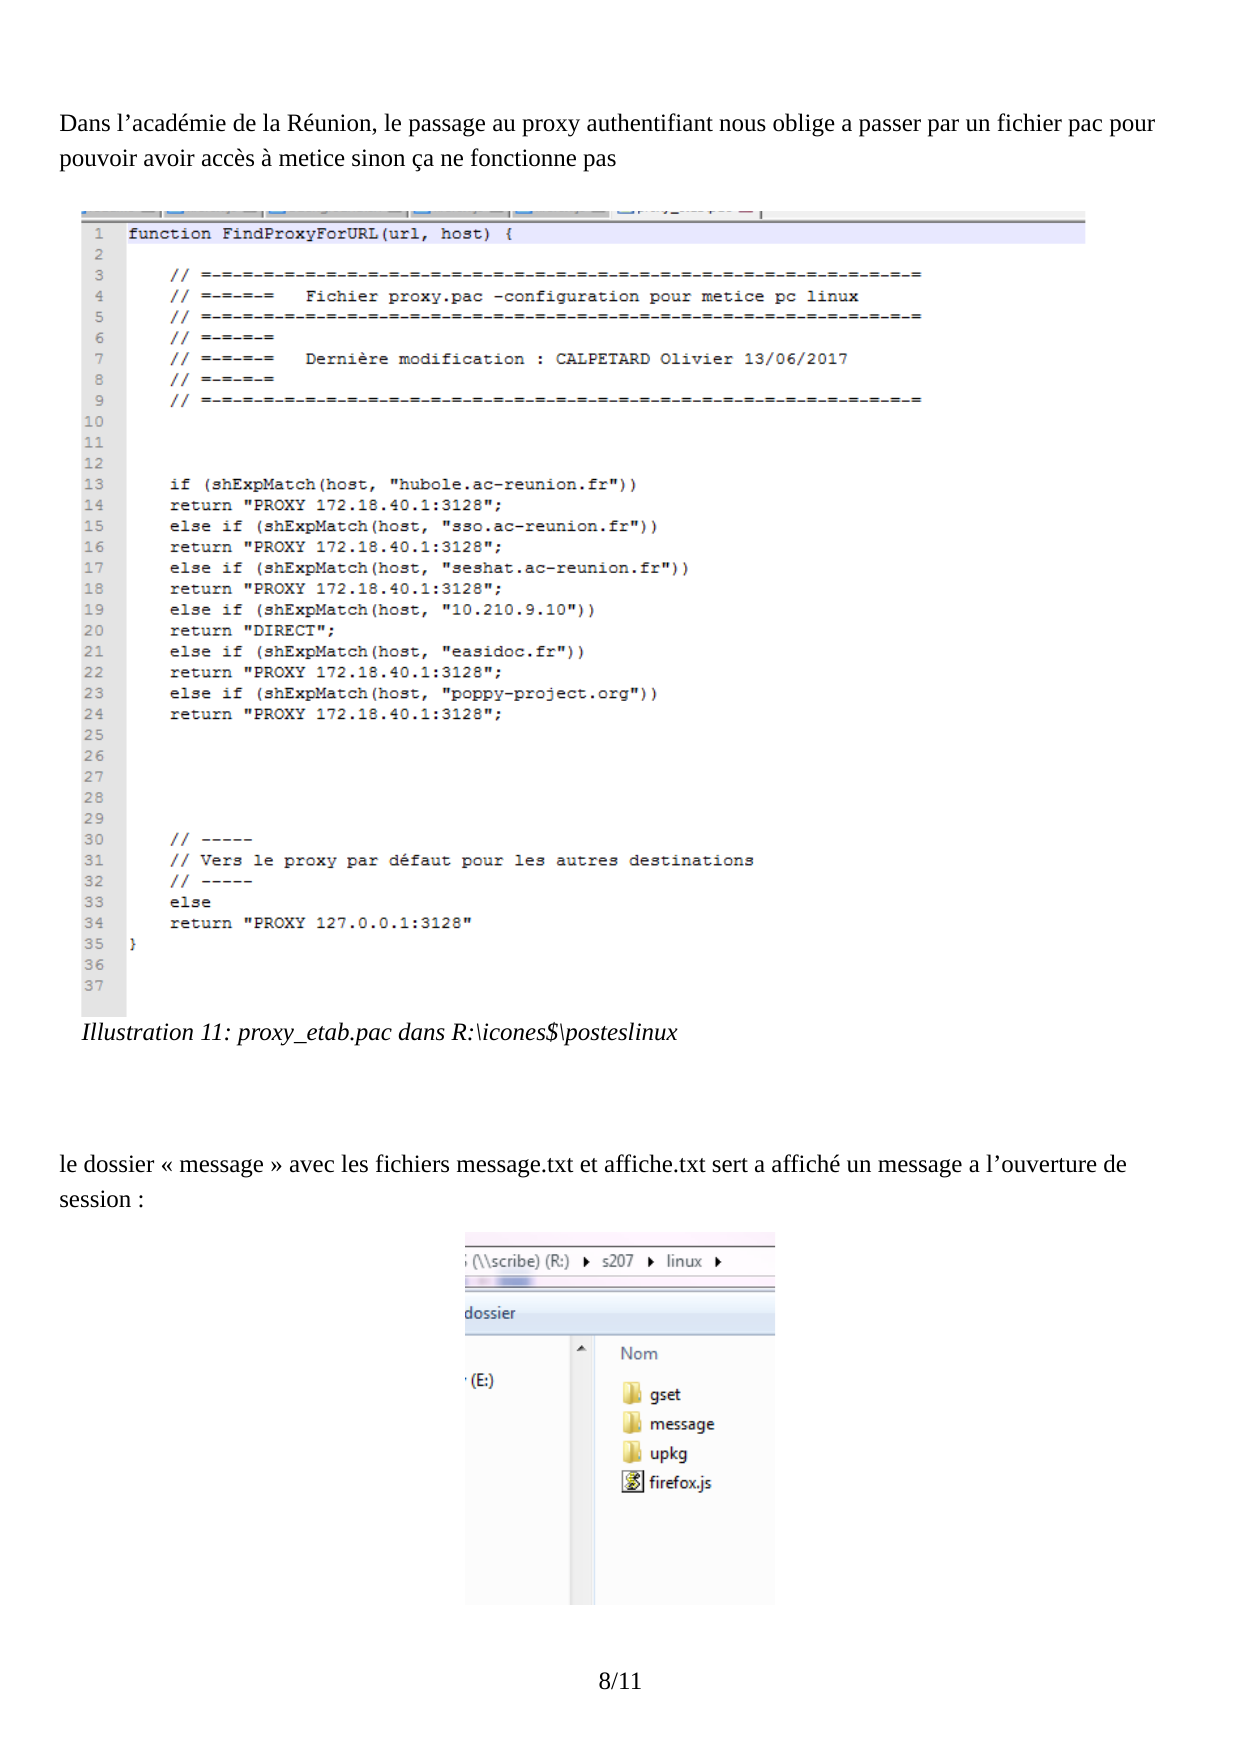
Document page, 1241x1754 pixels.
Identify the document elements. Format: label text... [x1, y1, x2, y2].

picture [465, 1232, 776, 1605]
text Illustration 11: proxy_etab.pac dans R:\icones$\posteslinux [81, 1017, 1085, 1046]
picture [81, 211, 1086, 1017]
text le dossier « message » avec les fichiers message.txt et affiche.txt sert a affiché un message a l’ouverture de session : [59, 1149, 1181, 1213]
text Dans l’académie de la Réunion, le passage au proxy authentifiant nous oblige a passer par un fichier pac pour pouvoir avoir accès à metice sinon ça ne fonctionne pas [59, 108, 1181, 171]
